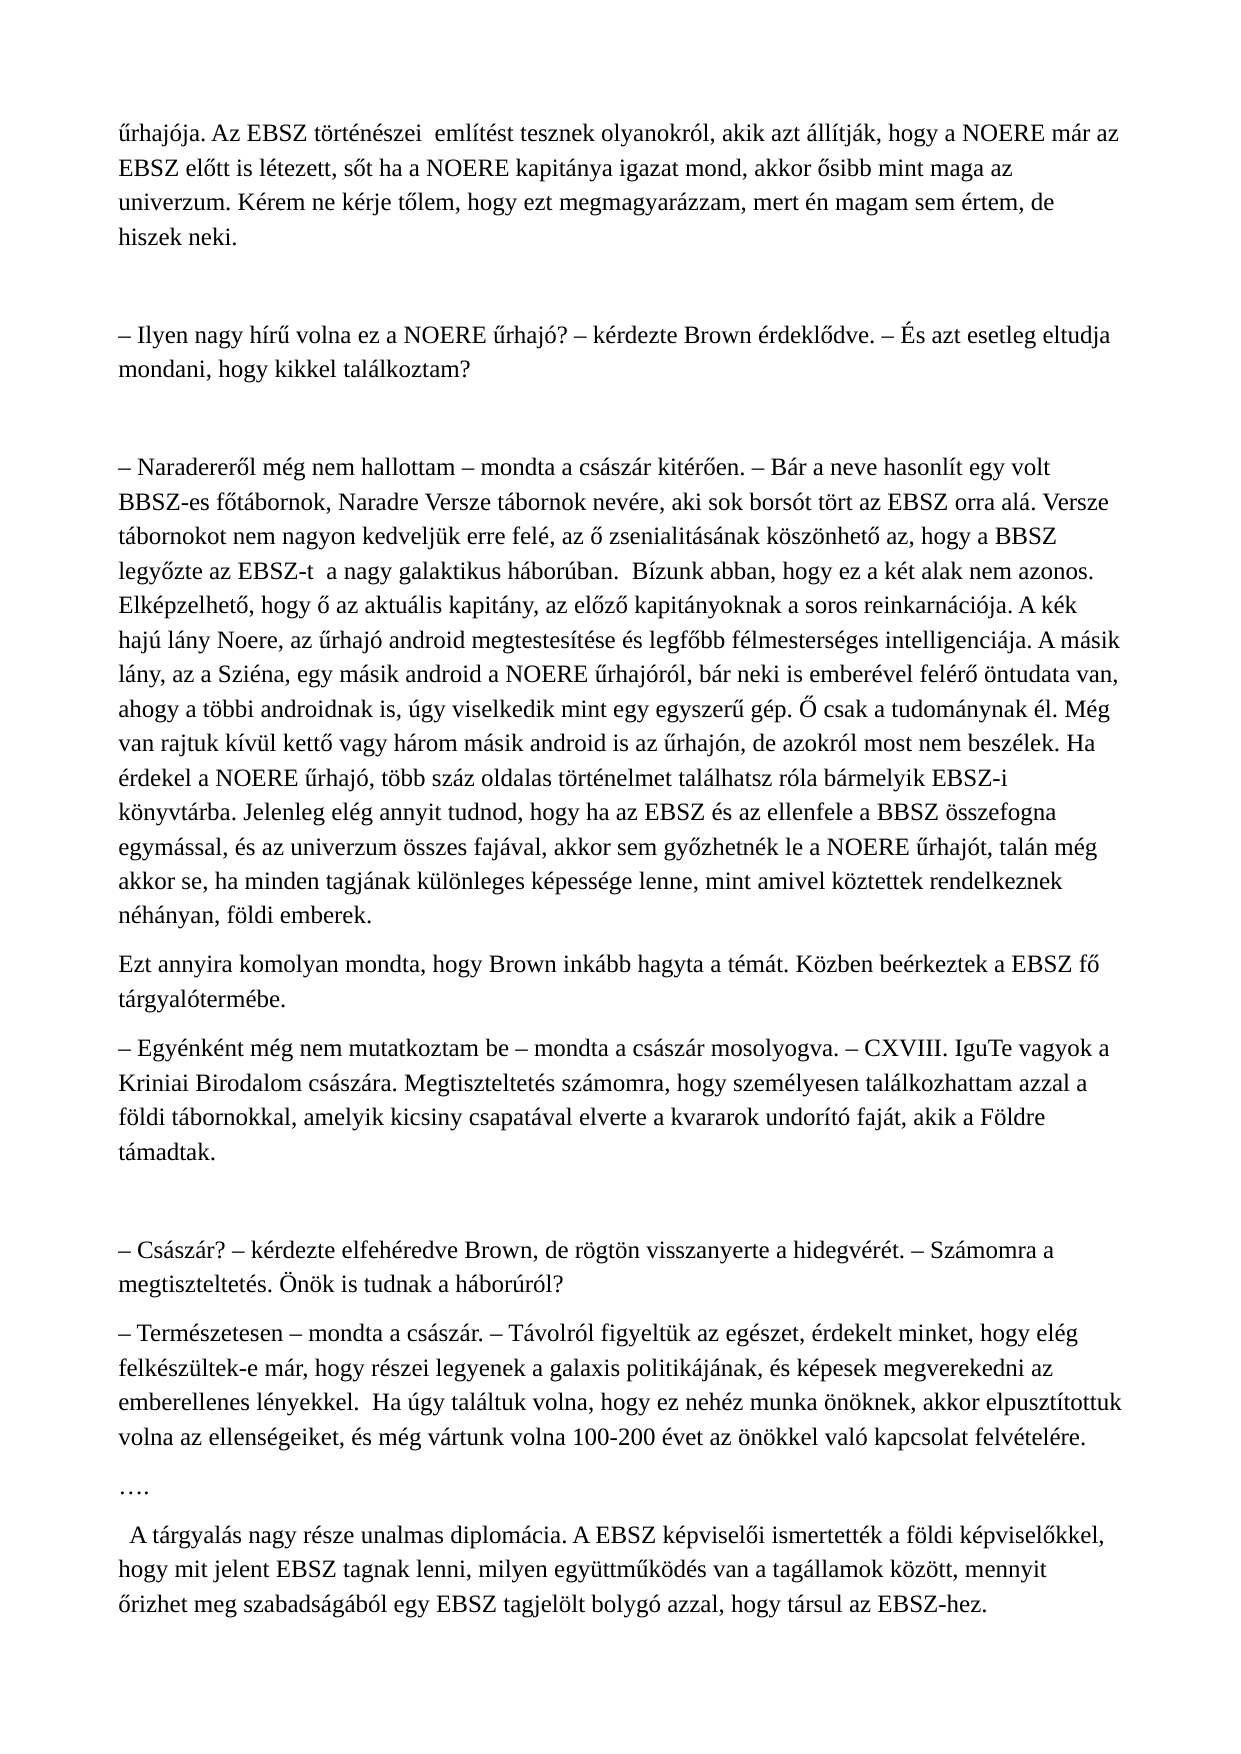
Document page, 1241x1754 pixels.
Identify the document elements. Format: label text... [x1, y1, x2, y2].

text A tárgyalás nagy része unalmas diplomácia. A EBSZ képviselői ismertették a földi képviselőkkel, hogy mit jelent EBSZ tagnak lenni, milyen együttműködés van a tagállamok között, mennyit őrizhet meg szabadságából egy EBSZ tagjelölt bolygó azzal, hogy társul az EBSZ-hez. [118, 1520, 1122, 1617]
text Ezt annyira komolyan mondta, hogy Brown inkább hagyta a témát. Közben beérkeztek a EBSZ fő tárgyalótermébe. [118, 949, 1122, 1013]
text űrhajója. Az EBSZ történészei említést tesznek olyanokról, akik azt állítják, hogy a NOERE már az EBSZ előtt is létezett, sőt ha a NOERE kapitánya igazat mond, akkor ősibb mint maga az univerzum. Kérem ne kérje tőlem, hogy ezt megmagyarázzam, mert én magam sem értem, de hiszek neki. [118, 118, 1122, 250]
text – Ilyen nagy hírű volna ez a NOERE űrhajó? – kérdezte Brown érdeklődve. – És azt esetleg eltudja mondani, hogy kikkel találkoztam? [118, 320, 1122, 383]
text – Császár? – kérdezte elfehéredve Brown, de rögtön visszanyerte a hidegvérét. – Számomra a megtiszteltetés. Önök is tudnak a háborúról? [118, 1235, 1122, 1298]
text – Természetesen – mondta a császár. – Távolról figyeltük az egészet, érdekelt minket, hogy elég felkészültek-e már, hogy részei legyenek a galaxis politikájának, és képesek megverekedni az emberellenes lényekkel. Ha úgy találtuk volna, hogy ez nehéz munka önöknek, akkor elpusztítottuk volna az ellenségeiket, és még vártunk volna 100-200 évet az önökkel való kapcsolat felvételére. [118, 1318, 1122, 1450]
text – Egyénként még nem mutatkoztam be – mondta a császár mosolyogva. – CXVIII. IguTe vagyok a Kriniai Birodalom császára. Megtiszteltetés számomra, hogy személyesen találkozhattam azzal a földi tábornokkal, amelyik kicsiny csapatával elverte a kvararok undorító faját, akik a Földre támadtak. [118, 1033, 1122, 1165]
text …. [118, 1471, 1122, 1499]
text – Naradereről még nem hallottam – mondta a császár kitérően. – Bár a neve hasonlít egy volt BBSZ-es főtábornok, Naradre Versze tábornok nevére, aki sok borsót tört az EBSZ orra alá. Versze tábornokot nem nagyon kedveljük erre felé, az ő zsenialitásának köszönhető az, hogy a BBSZ legyőzte az EBSZ-t a nagy galaktikus háborúban. Bízunk abban, hogy ez a két alak nem azonos. Elképzelhető, hogy ő az aktuális kapitány, az előző kapitányoknak a soros reinkarnációja. A kék hajú lány Noere, az űrhajó android megtestesítése és legfőbb félmesterséges intelligenciája. A másik lány, az a Sziéna, egy másik android a NOERE űrhajóról, bár neki is emberével felérő öntudata van, ahogy a többi androidnak is, úgy viselkedik mint egy egyszerű gép. Ő csak a tudománynak él. Még van rajtuk kívül kettő vagy három másik android is az űrhajón, de azokról most nem beszélek. Ha érdekel a NOERE űrhajó, több száz oldalas történelmet találhatsz róla bármelyik EBSZ-i könyvtárba. Jelenleg elég annyit tudnod, hogy ha az EBSZ és az ellenfele a BBSZ összefogna egymással, és az univerzum összes fajával, akkor sem győzhetnék le a NOERE űrhajót, talán még akkor se, ha minden tagjának különleges képessége lenne, mint amivel köztettek rendelkeznek néhányan, földi emberek. [118, 452, 1122, 929]
